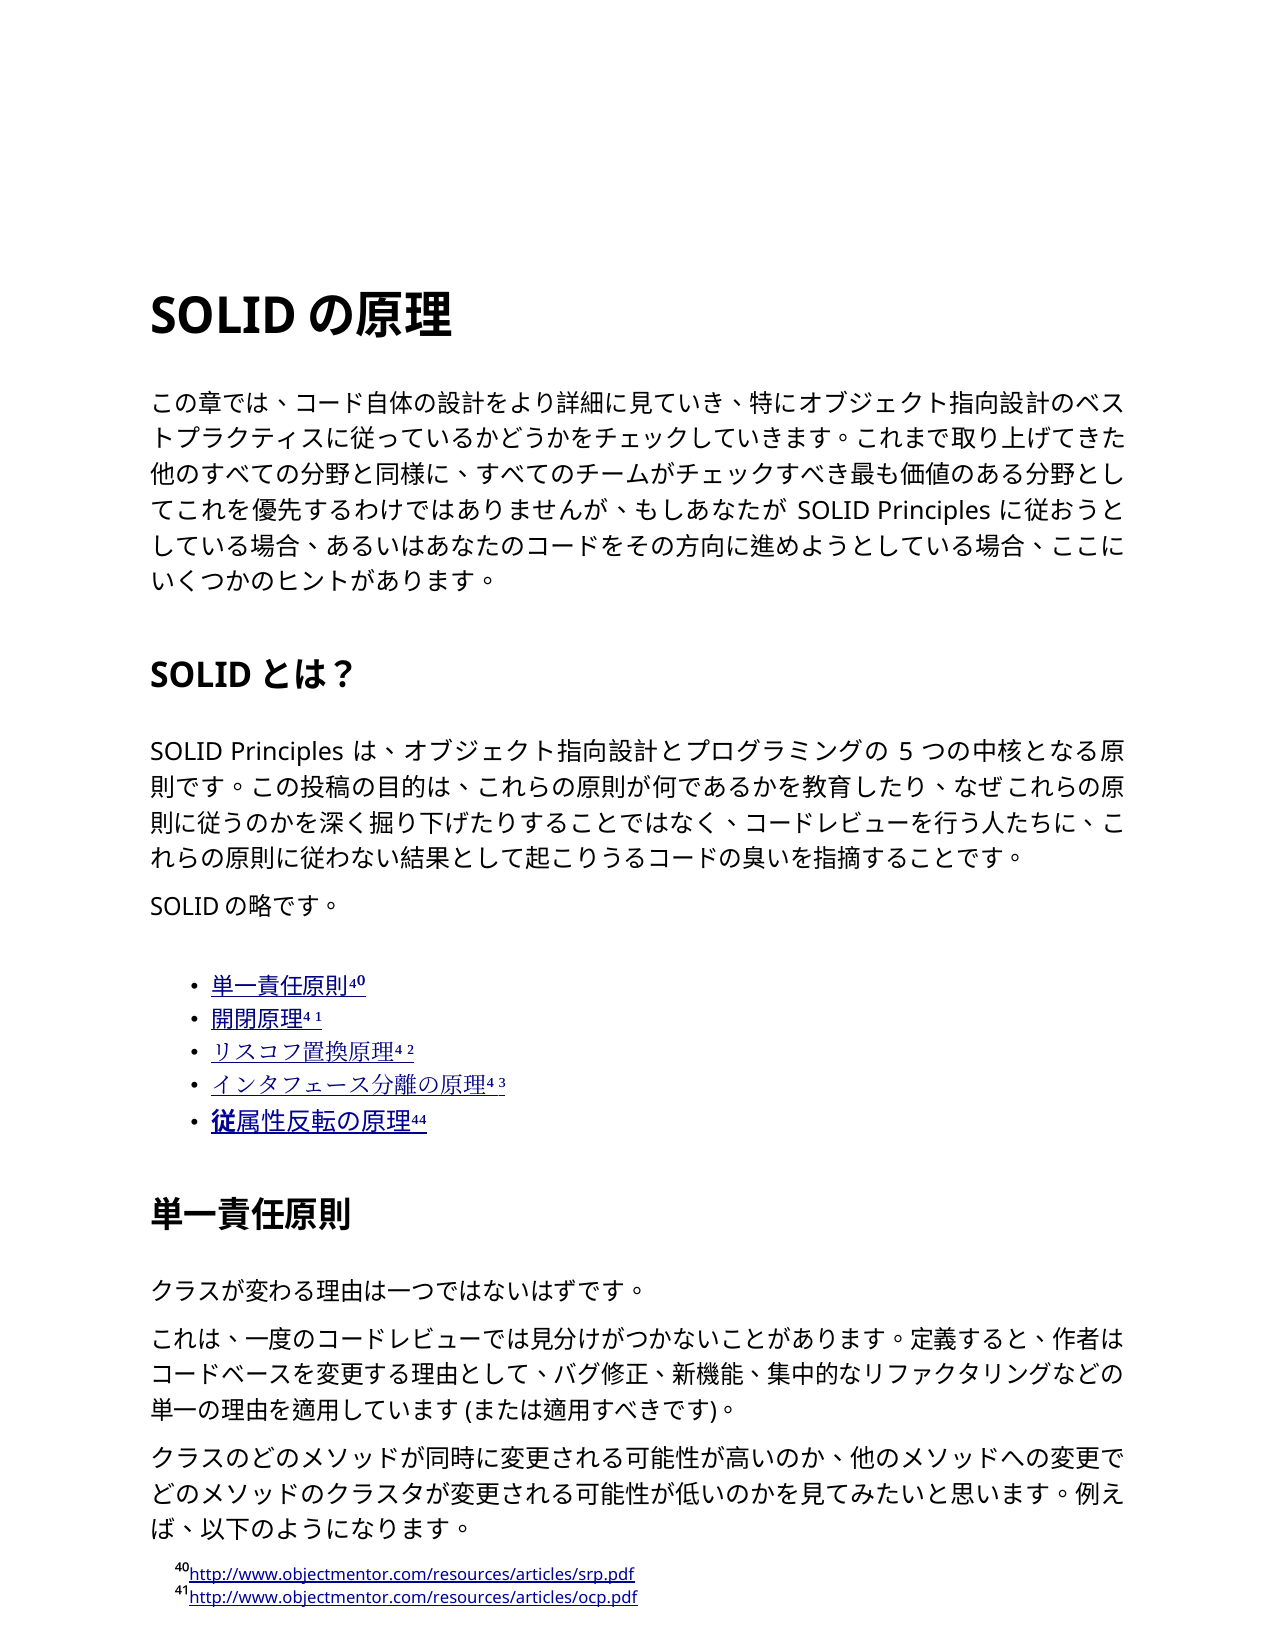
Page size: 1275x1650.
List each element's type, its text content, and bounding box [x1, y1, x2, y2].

list 従属性反転の原理⁴⁴ [190, 1103, 1275, 1137]
subtitle 単一責任原則 [150, 1190, 1275, 1238]
text クラスのどのメソッドが同時に変更される可能性が高いのか、他のメソッドへの変更でどのメソッドのクラスタが変更される可能性が低いのかを見てみたいと思います。例えば、以下のようになります。 [150, 1441, 1126, 1546]
text ⁴¹http://www.objectmentor.com/resources/articles/ocp.pdf [174, 1585, 1275, 1608]
text これは、一度のコードレビューでは見分けがつかないことがあります。定義すると、作者はコードベースを変更する理由として、バグ修正、新機能、集中的なリファクタリングなどの単一の理由を適用しています (または適用すべきです)。 [150, 1321, 1134, 1427]
text SOLIDの略です。 [150, 889, 1275, 923]
list リスコフ置換原理⁴² [190, 1037, 1275, 1066]
subtitle SOLIDの原理 [150, 278, 1275, 348]
text クラスが変わる理由は一つではないはずです。 [150, 1273, 1275, 1307]
list 開閉原理⁴¹ [190, 1004, 1275, 1033]
list 単一責任原則⁴⁰ [190, 971, 1275, 1000]
text SOLID Principles は、オブジェクト指向設計とプログラミングの 5 つの中核となる原則です。この投稿の目的は、これらの原則が何であるかを教育したり、なぜこれらの原則に従うのかを深く掘り下げたりすることではなく、コードレビューを行う人たちに、これらの原則に従わない結果として起こりうるコードの臭いを指摘することです。 [150, 734, 1126, 875]
text ⁴⁰http://www.objectmentor.com/resources/articles/srp.pdf [174, 1561, 1275, 1585]
text この章では、コード自体の設計をより詳細に見ていき、特にオブジェクト指向設計のベストプラクティスに従っているかどうかをチェックしていきます。これまで取り上げてきた他のすべての分野と同様に、すべてのチームがチェックすべき最も価値のある分野としてこれを優先するわけではありませんが、もしあなたが SOLID Principles に従おうとしている場合、あるいはあなたのコードをその方向に進めようとしている場合、ここにいくつかのヒントがあります。 [150, 385, 1126, 598]
subtitle SOLIDとは？ [150, 650, 1275, 698]
list インタフェース分離の原理⁴³ [190, 1070, 1275, 1099]
